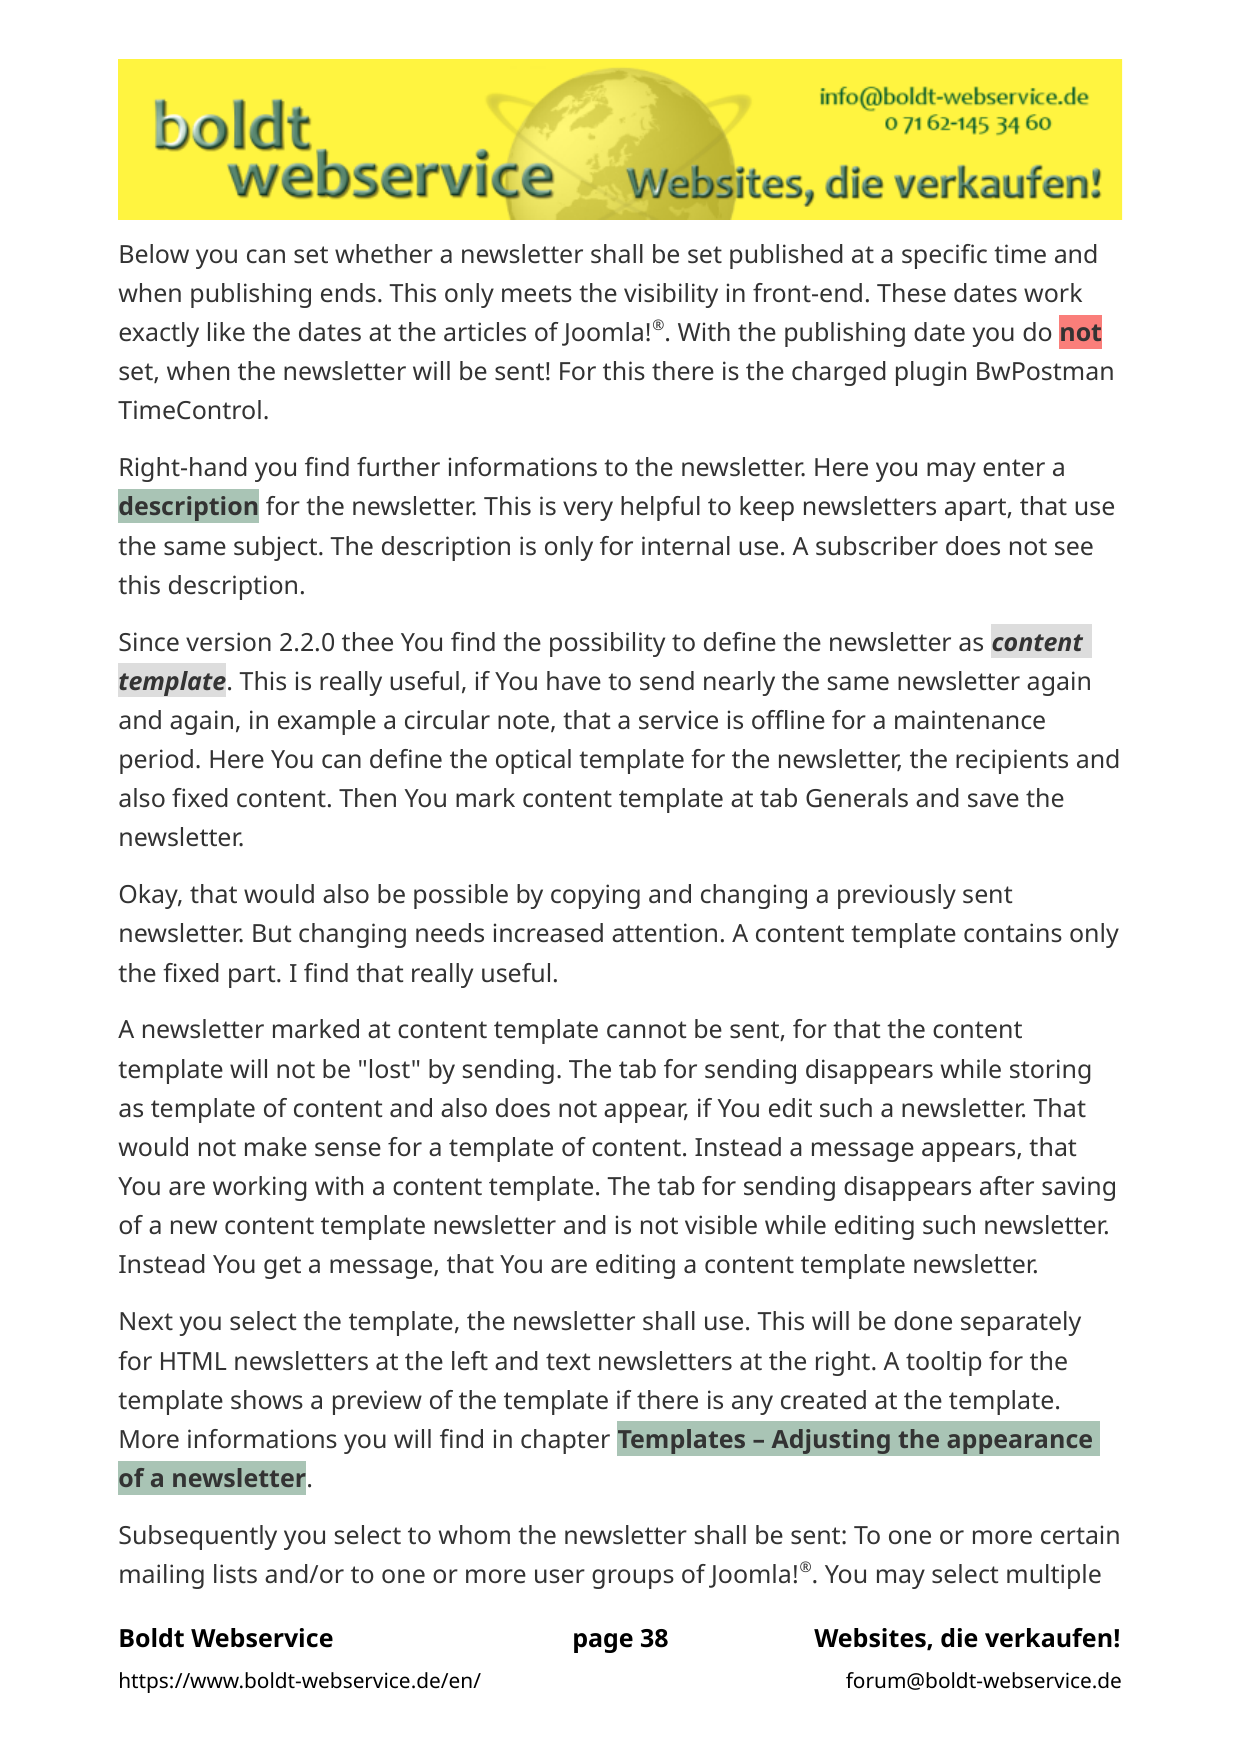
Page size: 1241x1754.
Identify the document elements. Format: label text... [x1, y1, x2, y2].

text A newsletter marked at content template cannot be sent, for that the content template will not be "lost" by sending. The tab for sending disappears while storing as template of content and also does not appear, if You edit such a newsletter. That would not make sense for a template of content. Instead a message appears, that You are working with a content template. The tab for sending disappears after saving of a new content template newsletter and is not visible while editing such newsletter. Instead You get a message, that You are editing a content template newsletter. [118, 1012, 1122, 1281]
text Subsequently you select to whom the newsletter shall be sent: To one or more certain mailing lists and/or to one or more user groups of Joomla!®. You may select multiple [118, 1517, 1122, 1591]
picture [118, 59, 1123, 220]
text Next you select the template, the newsletter shall use. This will be done separately for HTML newsletters at the left and text newsletters at the right. A tooltip for the template shows a preview of the template if there is any created at the template. More informations you will find in chapter Templates – Adjusting the appearance of a newsletter. [118, 1304, 1122, 1495]
text Right-hand you find further informations to the newsletter. Here you may enter a description for the newsletter. This is very helpful to keep newsletters apart, that use the same subject. The description is only for internal use. A subscriber does not see this description. [118, 450, 1122, 601]
text Since version 2.2.0 thee You find the possibility to define the newsletter as content template. This is really useful, if You have to send nearly the same newsletter again and again, in example a circular note, that a service is offline for a maintenance period. Here You can define the optical template for the newsletter, the recipients and also fixed content. Then You mark content template at tab Generals and save the newsletter. [118, 624, 1122, 854]
text Okay, that would also be possible by copying and changing a previously sent newsletter. But changing needs increased attention. A content template contains only the fixed part. I find that really useful. [118, 877, 1122, 989]
text Below you can set whether a newsletter shall be set published at a specific time and when publishing ends. This only meets the visibility in front-end. These dates work exactly like the dates at the articles of Joomla!®. With the publishing date you do not set, when the newsletter will be sent! For this there is the charged plugin BwPostman TimeControl. [118, 236, 1122, 427]
